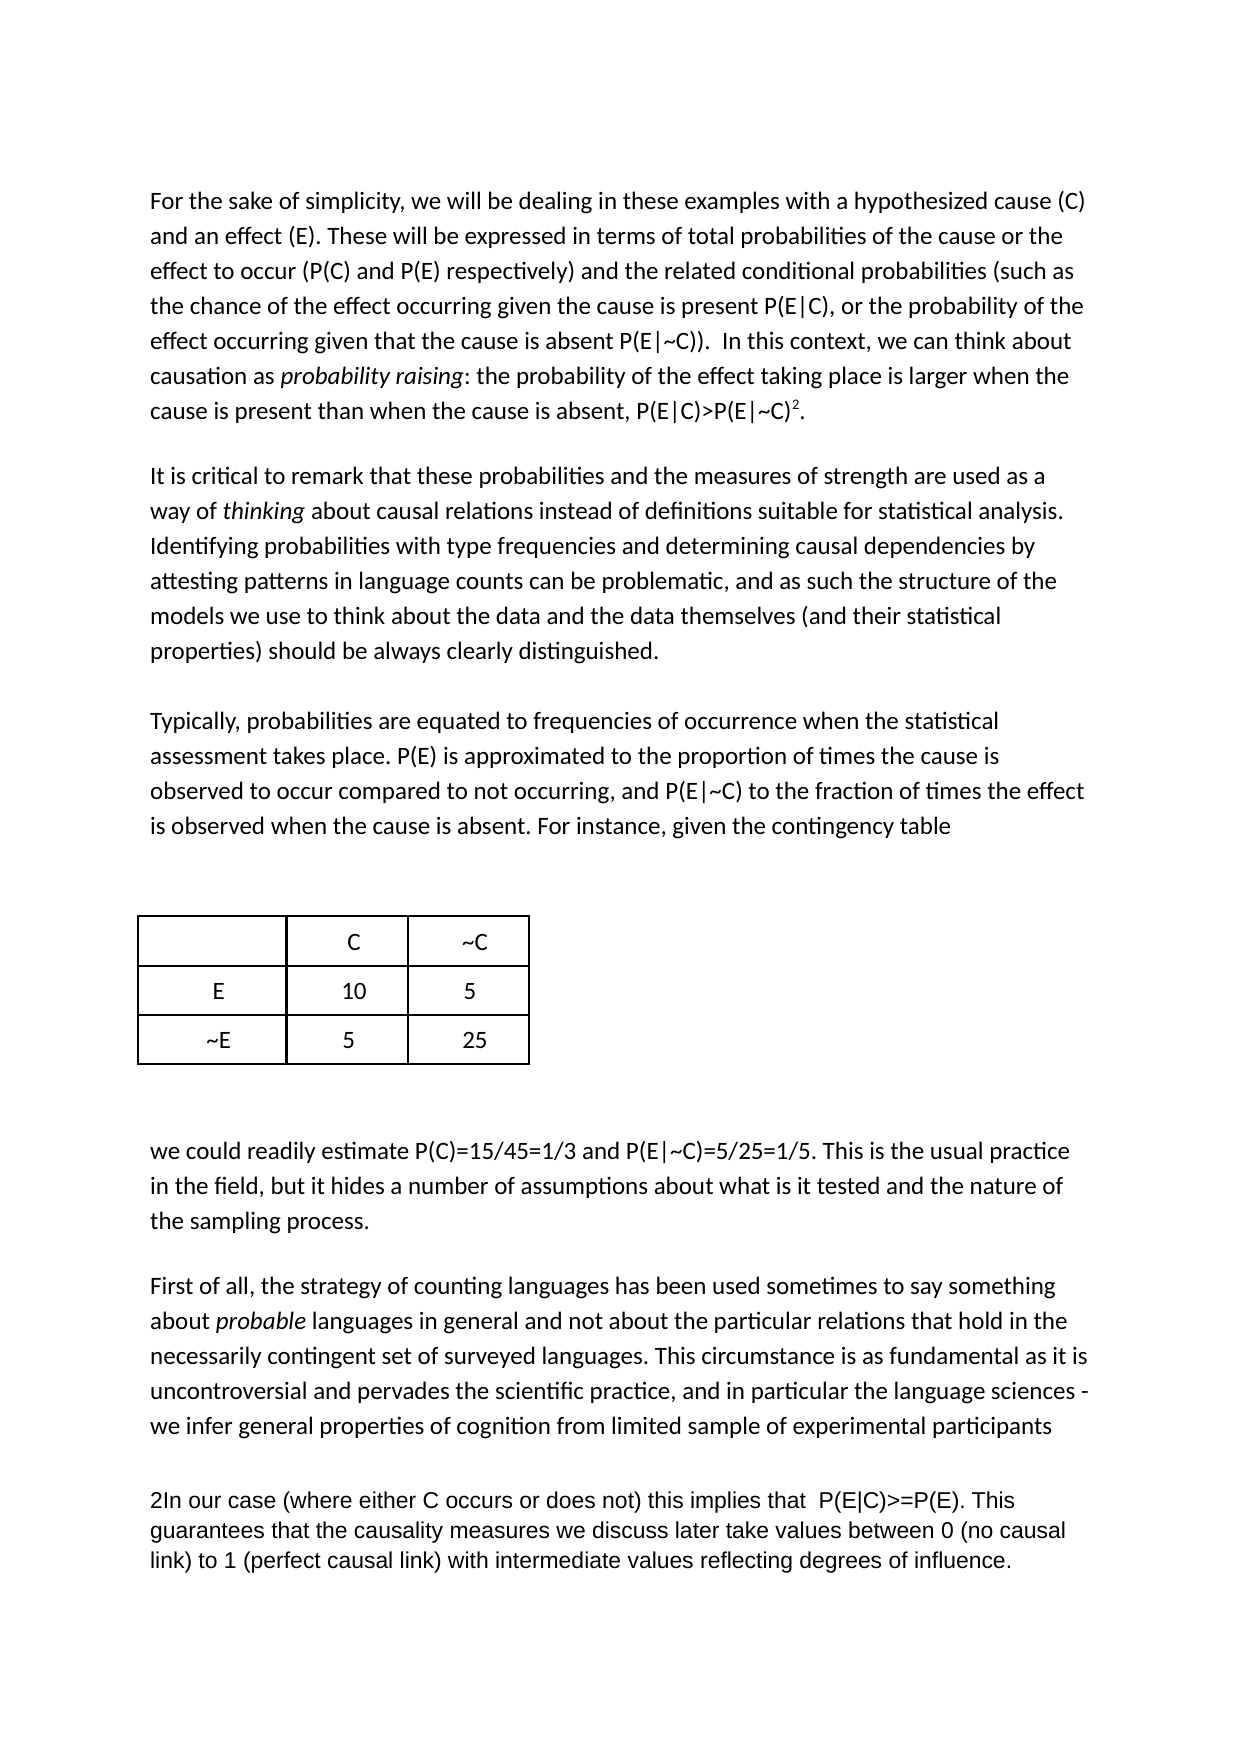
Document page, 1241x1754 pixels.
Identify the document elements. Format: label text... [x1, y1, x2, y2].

table_cell 5 [288, 1016, 407, 1063]
table_cell ~E [139, 1016, 285, 1063]
text In our case (where either C occurs or does not) this implies that P(E|C)>=P(E). This guarantees that the causality measures we discuss later take values between 0 (no causal link) to 1 (perfect causal link) with intermediate values reflecting degrees of influence. [150, 1487, 1090, 1574]
text It is critical to remark that these probabilities and the measures of strength are used as a way of thinking about causal relations instead of definitions suitable for statistical analysis. Identifying probabilities with type frequencies and determining causal dependencies by attesting patterns in language counts can be problematic, and as such the structure of the models we use to think about the data and the data themselves (and their statistical properties) should be always clearly distinguished. [150, 460, 1090, 666]
table_cell 10 [288, 967, 407, 1014]
text First of all, the strategy of counting languages has been used sometimes to say something about probable languages in general and not about the particular relations that hold in the necessarily contingent set of surveyed languages. This circumstance is as fundamental as it is uncontroversial and pervades the scientific practice, and in particular the language sciences - we infer general properties of cognition from limited sample of experimental participants [150, 1270, 1090, 1441]
table_cell 5 [409, 967, 528, 1014]
table_cell E [139, 967, 285, 1014]
text Typically, probabilities are equated to frequencies of occurrence when the statistical assessment takes place. P(E) is approximated to the proportion of times the cause is observed to occur compared to not occurring, and P(E|~C) to the fraction of times the effect is observed when the cause is absent. For instance, given the contingency table [150, 705, 1090, 841]
text For the sake of simplicity, we will be dealing in these examples with a hypothesized cause (C) and an effect (E). These will be expressed in terms of total probabilities of the cause or the effect to occur (P(C) and P(E) respectively) and the related conditional probabilities (such as the chance of the effect occurring given the cause is present P(E|C), or the probability of the effect occurring given that the cause is absent P(E|~C)). In this context, we can think about causation as probability raising: the probability of the effect taking place is larger when the cause is present than when the cause is absent, P(E|C)>P(E|~C). [150, 185, 1090, 426]
text we could readily estimate P(C)=15/45=1/3 and P(E|~C)=5/25=1/5. This is the usual practice in the field, but it hides a number of assumptions about what is it tested and the nature of the sampling process. [150, 1135, 1090, 1236]
table_header ~C [409, 917, 528, 964]
table_cell 25 [409, 1016, 528, 1063]
table_header C [288, 917, 407, 964]
table_header [139, 917, 285, 964]
